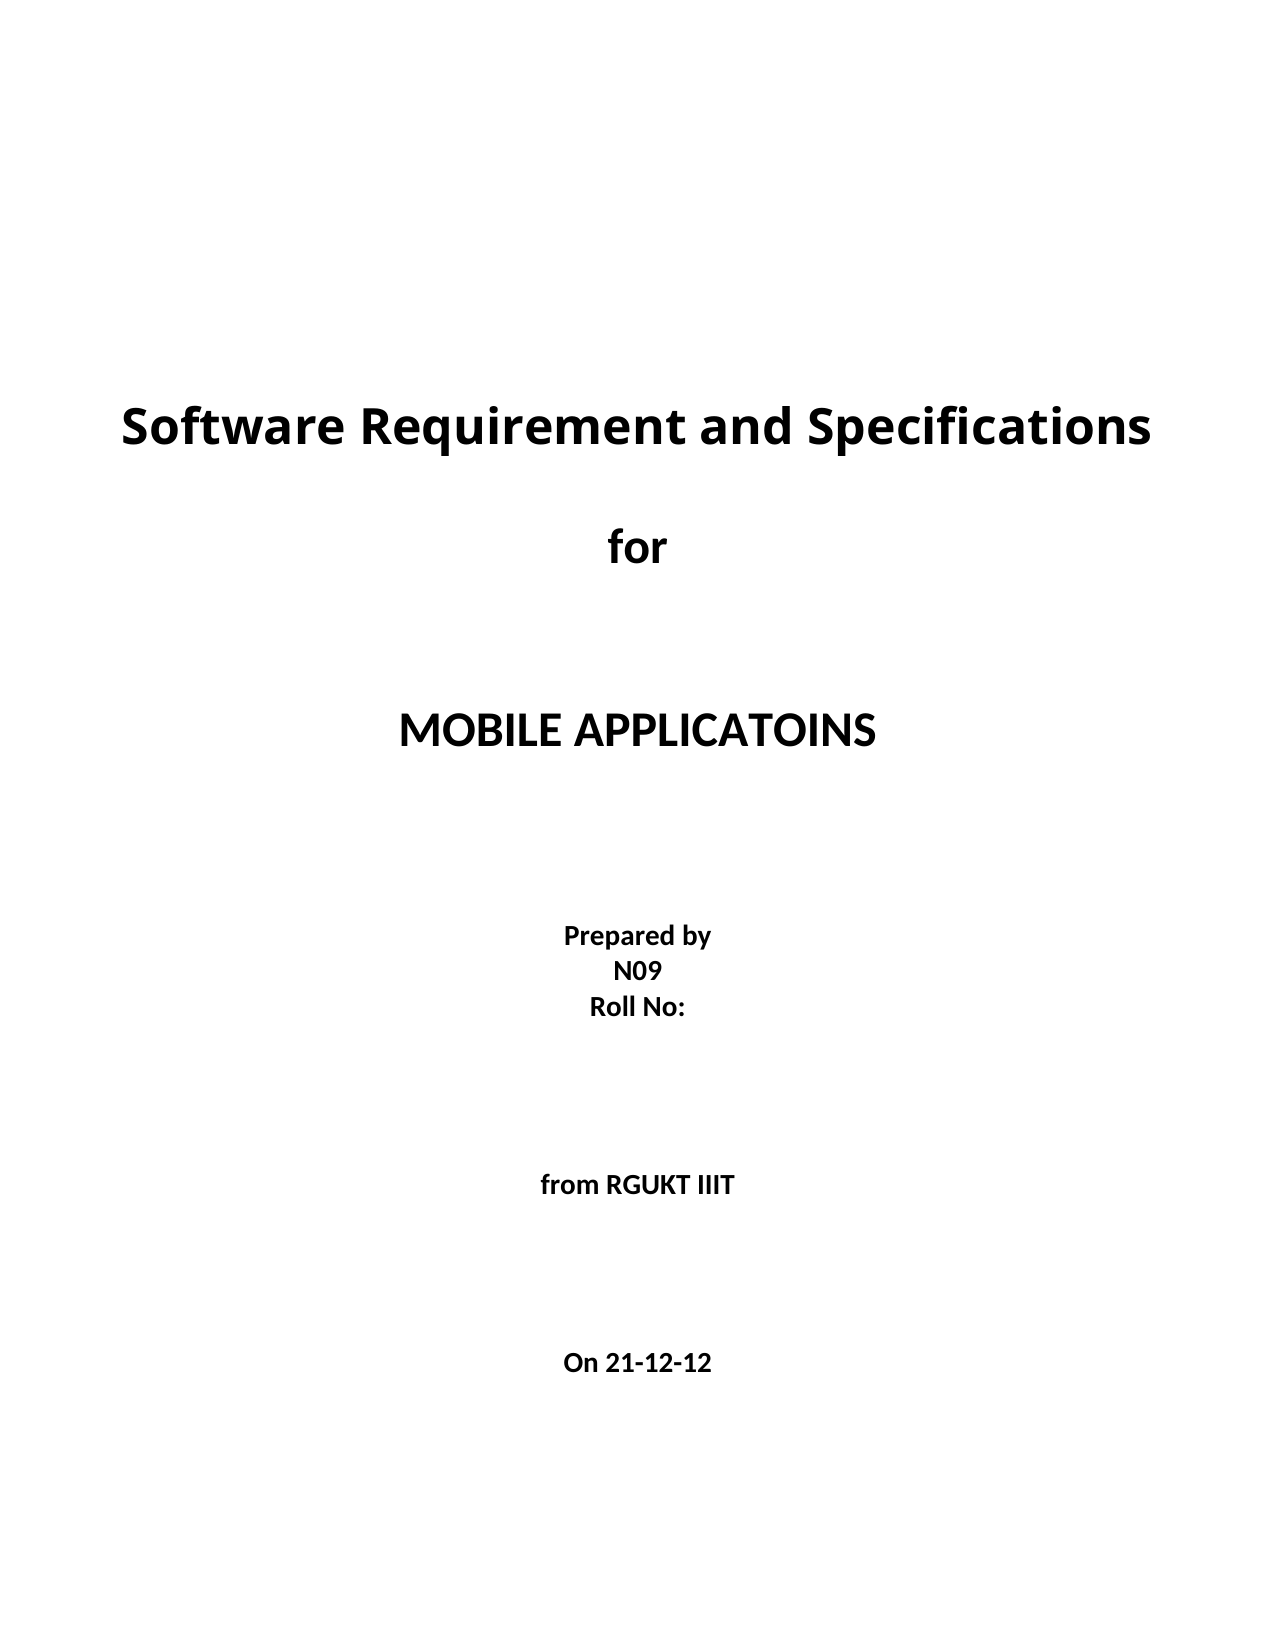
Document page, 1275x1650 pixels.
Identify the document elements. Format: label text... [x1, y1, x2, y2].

text Software Requirement and Specifications [118, 391, 1157, 459]
text for [118, 515, 1157, 576]
text MOBILE APPLICATOINS [118, 698, 1157, 759]
text Prepared by [118, 917, 1157, 952]
text from RGUKT IIIT [118, 1166, 1157, 1202]
text On 21-12-12 [118, 1344, 1157, 1380]
text Roll No: [118, 988, 1157, 1023]
text N09 [118, 952, 1157, 988]
